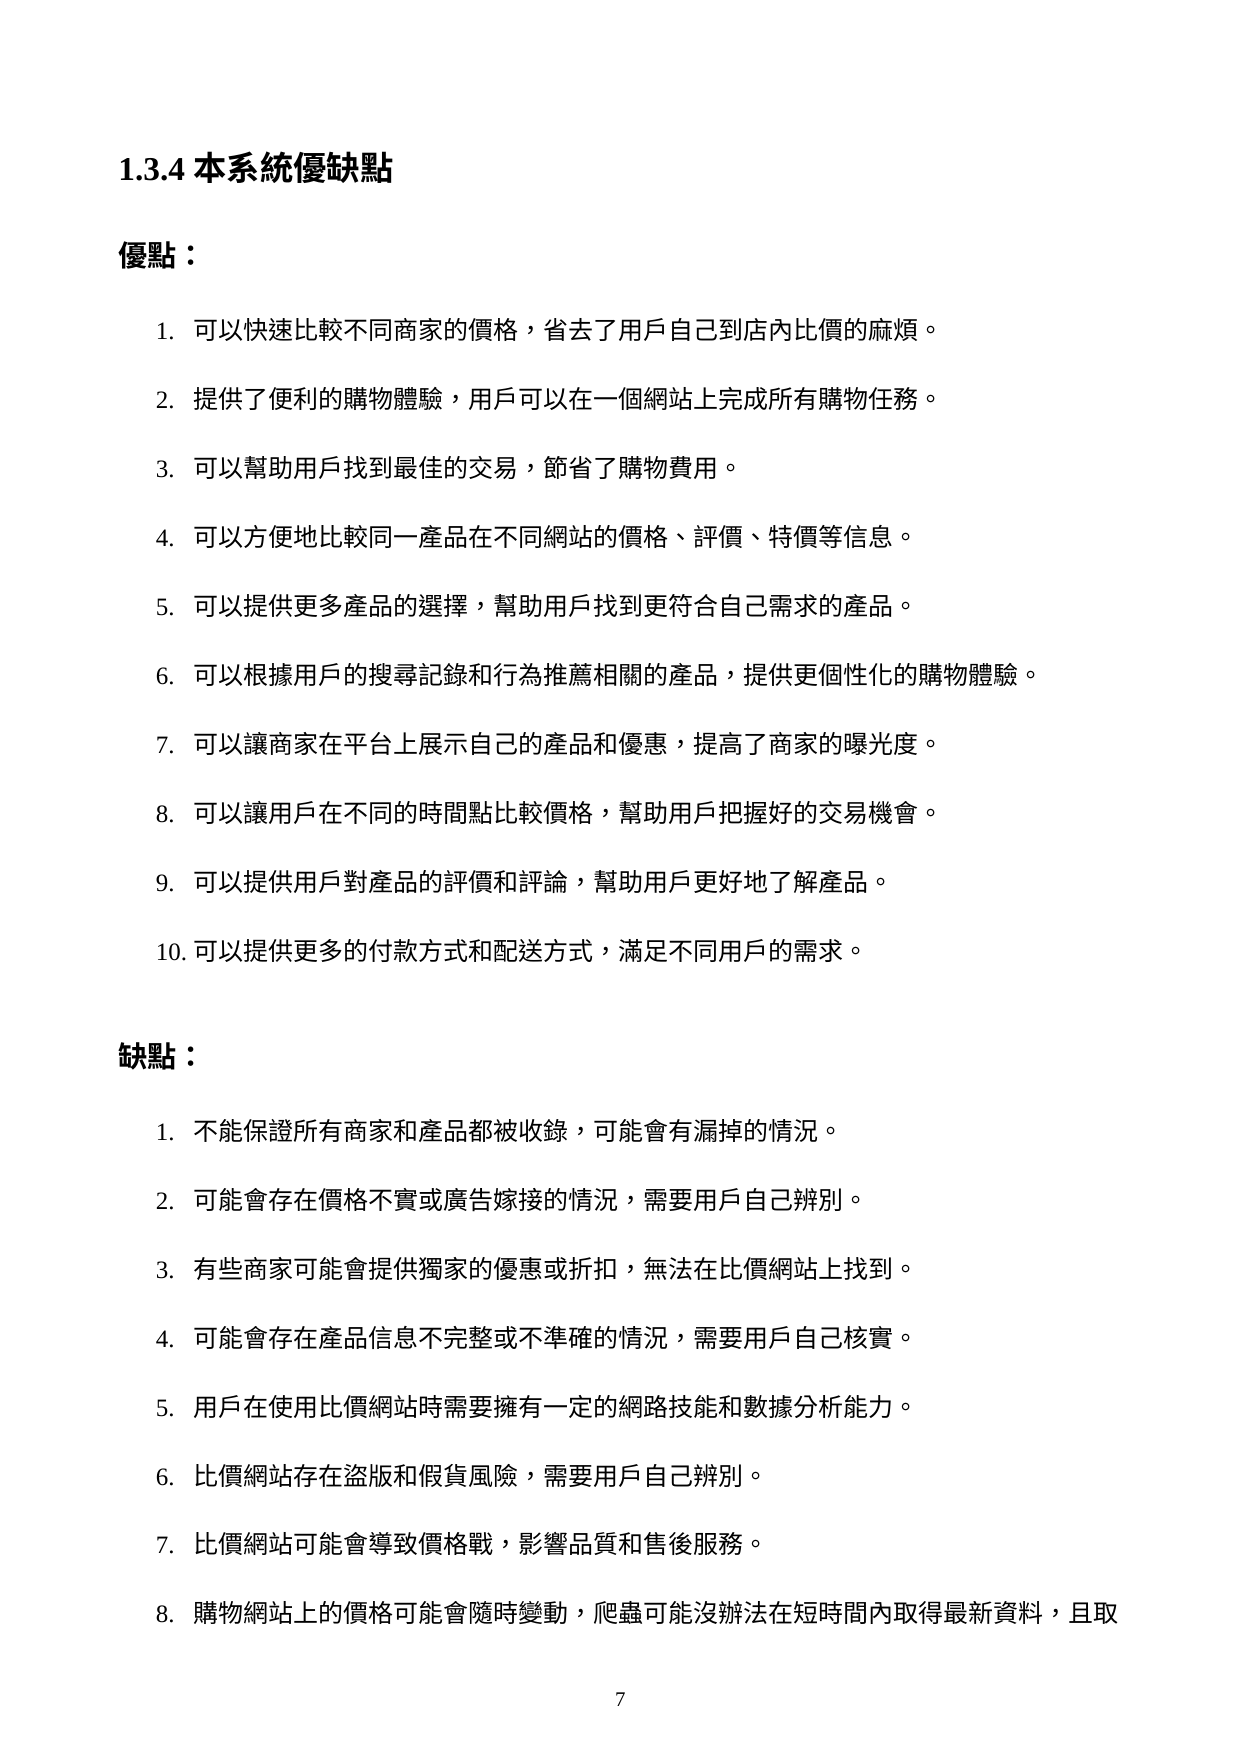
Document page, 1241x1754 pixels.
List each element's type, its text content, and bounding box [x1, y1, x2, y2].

list 可以提供更多的付款方式和配送方式，滿足不同用戶的需求。 [156, 931, 1122, 967]
list 比價網站可能會導致價格戰，影響品質和售後服務。 [156, 1525, 1122, 1561]
list 可以方便地比較同一產品在不同網站的價格、評價、特價等信息。 [156, 517, 1122, 554]
text 優點： [118, 233, 1122, 275]
list 用戶在使用比價網站時需要擁有一定的網路技能和數據分析能力。 [156, 1387, 1122, 1423]
list 可以根據用戶的搜尋記錄和行為推薦相關的產品，提供更個性化的購物體驗。 [156, 655, 1122, 692]
list 不能保證所有商家和產品都被收錄，可能會有漏掉的情況。 [156, 1111, 1122, 1147]
list 購物網站上的價格可能會隨時變動，爬蟲可能沒辦法在短時間內取得最新資料，且取 [156, 1594, 1122, 1630]
list 有些商家可能會提供獨家的優惠或折扣，無法在比價網站上找到。 [156, 1249, 1122, 1285]
text 缺點： [118, 1033, 1122, 1076]
list 可能會存在產品信息不完整或不準確的情況，需要用戶自己核實。 [156, 1318, 1122, 1354]
list 可以快速比較不同商家的價格，省去了用戶自己到店內比價的麻煩。 [156, 311, 1122, 347]
list 可以讓商家在平台上展示自己的產品和優惠，提高了商家的曝光度。 [156, 724, 1122, 761]
list 可以提供用戶對產品的評價和評論，幫助用戶更好地了解產品。 [156, 862, 1122, 898]
list 可能會存在價格不實或廣告嫁接的情況，需要用戶自己辨別。 [156, 1180, 1122, 1216]
list 比價網站存在盜版和假貨風險，需要用戶自己辨別。 [156, 1456, 1122, 1492]
list 可以提供更多產品的選擇，幫助用戶找到更符合自己需求的產品。 [156, 586, 1122, 623]
list 提供了便利的購物體驗，用戶可以在一個網站上完成所有購物任務。 [156, 379, 1122, 416]
list 可以讓用戶在不同的時間點比較價格，幫助用戶把握好的交易機會。 [156, 793, 1122, 829]
subtitle 1.3.4 本系統優缺點 [118, 142, 1122, 190]
list 可以幫助用戶找到最佳的交易，節省了購物費用。 [156, 448, 1122, 485]
